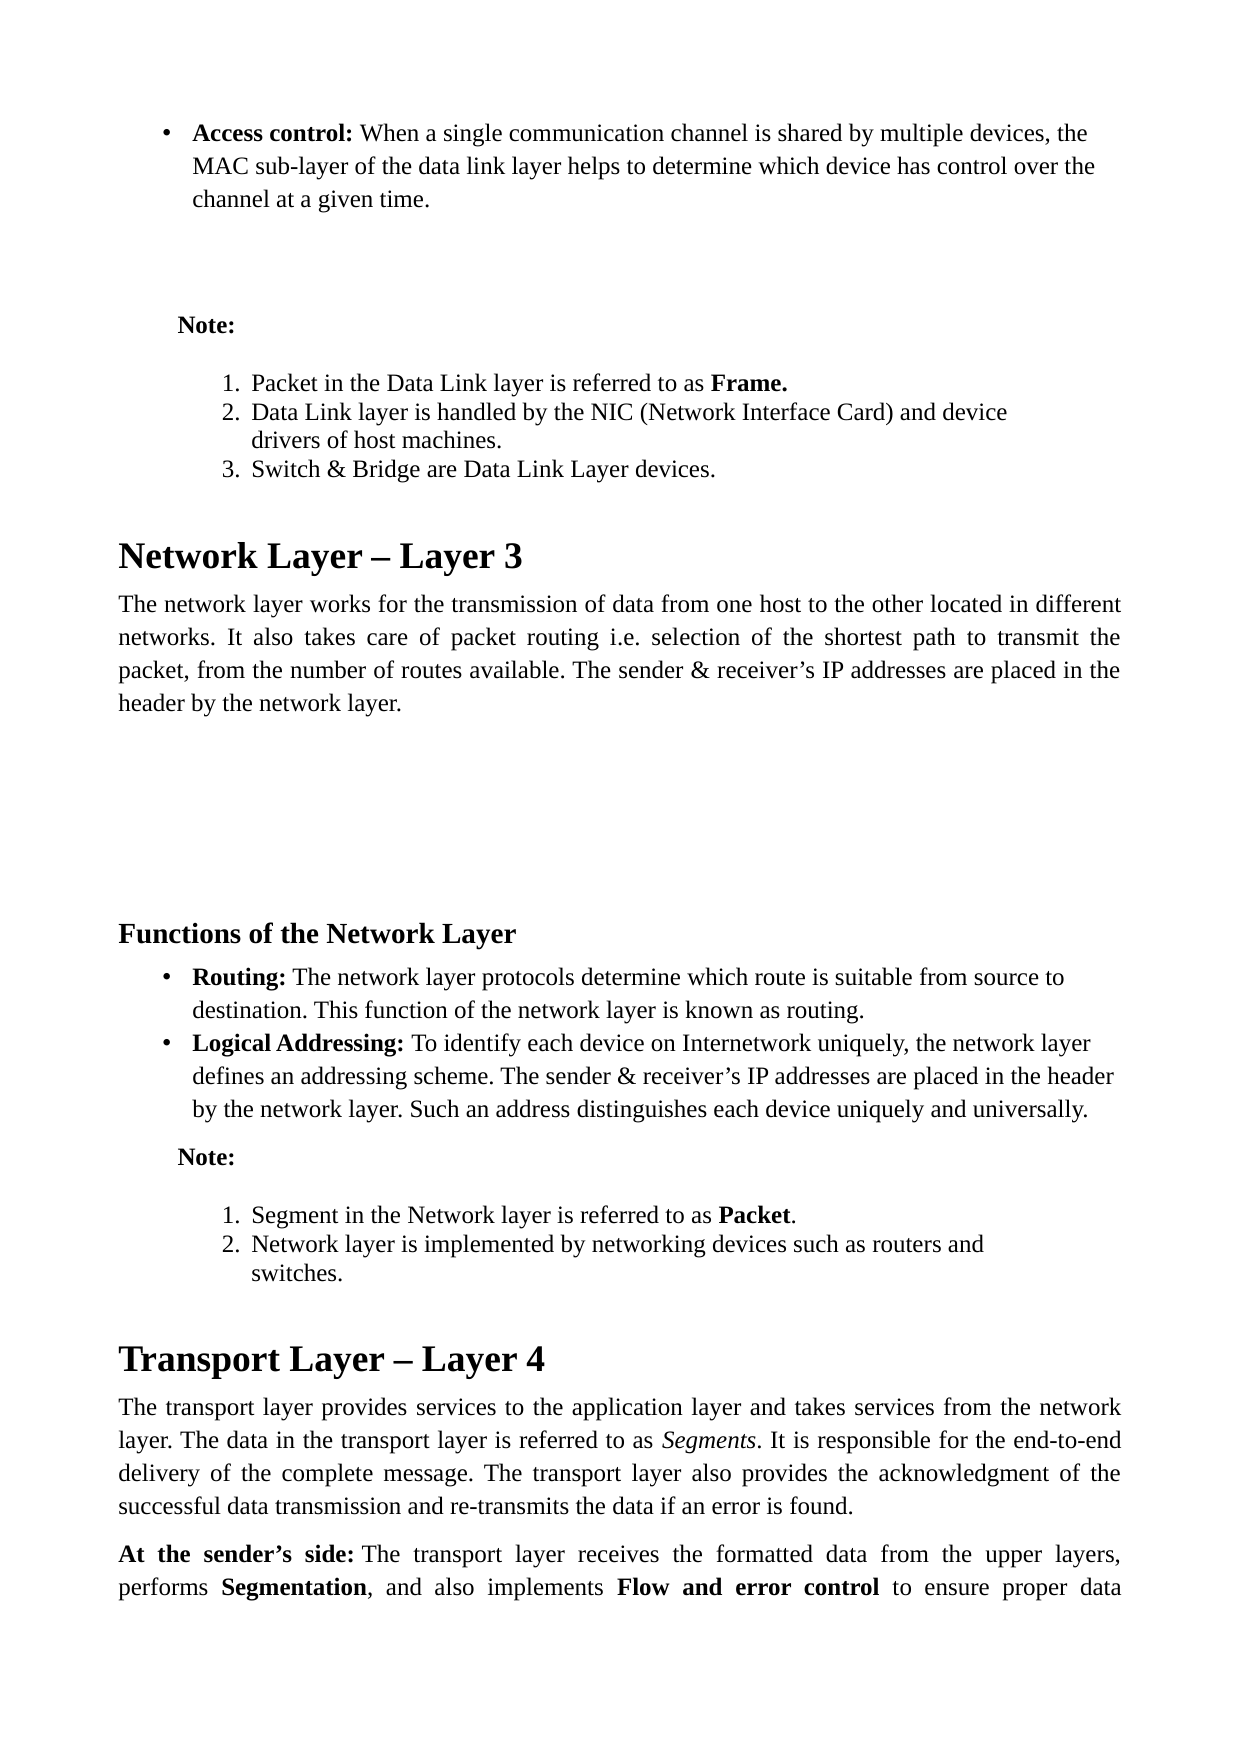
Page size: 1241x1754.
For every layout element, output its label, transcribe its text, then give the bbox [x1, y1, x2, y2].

list Packet in the Data Link layer is referred to as Frame. [222, 368, 1063, 397]
subtitle Transport Layer – Layer 4 [118, 1337, 1122, 1380]
text The transport layer provides services to the application layer and takes services from the network layer. The data in the transport layer is referred to as Segments. It is responsible for the end-to-end delivery of the complete message. The transport layer also provides the acknowledgment of the successful data transmission and re-transmits the data if an error is found. [118, 1392, 1122, 1520]
list Segment in the Network layer is referred to as Packet. [222, 1200, 1063, 1229]
text The network layer works for the transmission of data from one host to the other located in different networks. It also takes care of packet routing i.e. selection of the shortest path to transmit the packet, from the number of routes available. The sender & receiver’s IP addresses are placed in the header by the network layer. [118, 589, 1122, 717]
list Data Link layer is handled by the NIC (Network Interface Card) and device drivers of host machines. [222, 397, 1063, 454]
text Note: [177, 310, 1063, 338]
list Access control: When a single communication channel is shared by multiple devices, the MAC sub-layer of the data link layer helps to determine which device has control over the channel at a given time. [162, 118, 1122, 213]
list Logical Addressing: To identify each device on Internetwork uniquely, the network layer defines an addressing scheme. The sender & receiver’s IP addresses are placed in the header by the network layer. Such an address distinguishes each device uniquely and universally. [162, 1028, 1122, 1123]
list Network layer is implemented by networking devices such as routers and switches. [222, 1229, 1063, 1286]
subtitle Functions of the Network Layer [118, 916, 1122, 950]
list Routing: The network layer protocols determine which route is suitable from source to destination. This function of the network layer is known as routing. [162, 962, 1122, 1024]
subtitle Network Layer – Layer 3 [118, 533, 1122, 576]
text Note: [177, 1142, 1063, 1171]
list Switch & Bridge are Data Link Layer devices. [222, 454, 1063, 483]
text At the sender’s side: The transport layer receives the formatted data from the upper layers, performs Segmentation, and also implements Flow and error control to ensure proper data [118, 1539, 1122, 1601]
